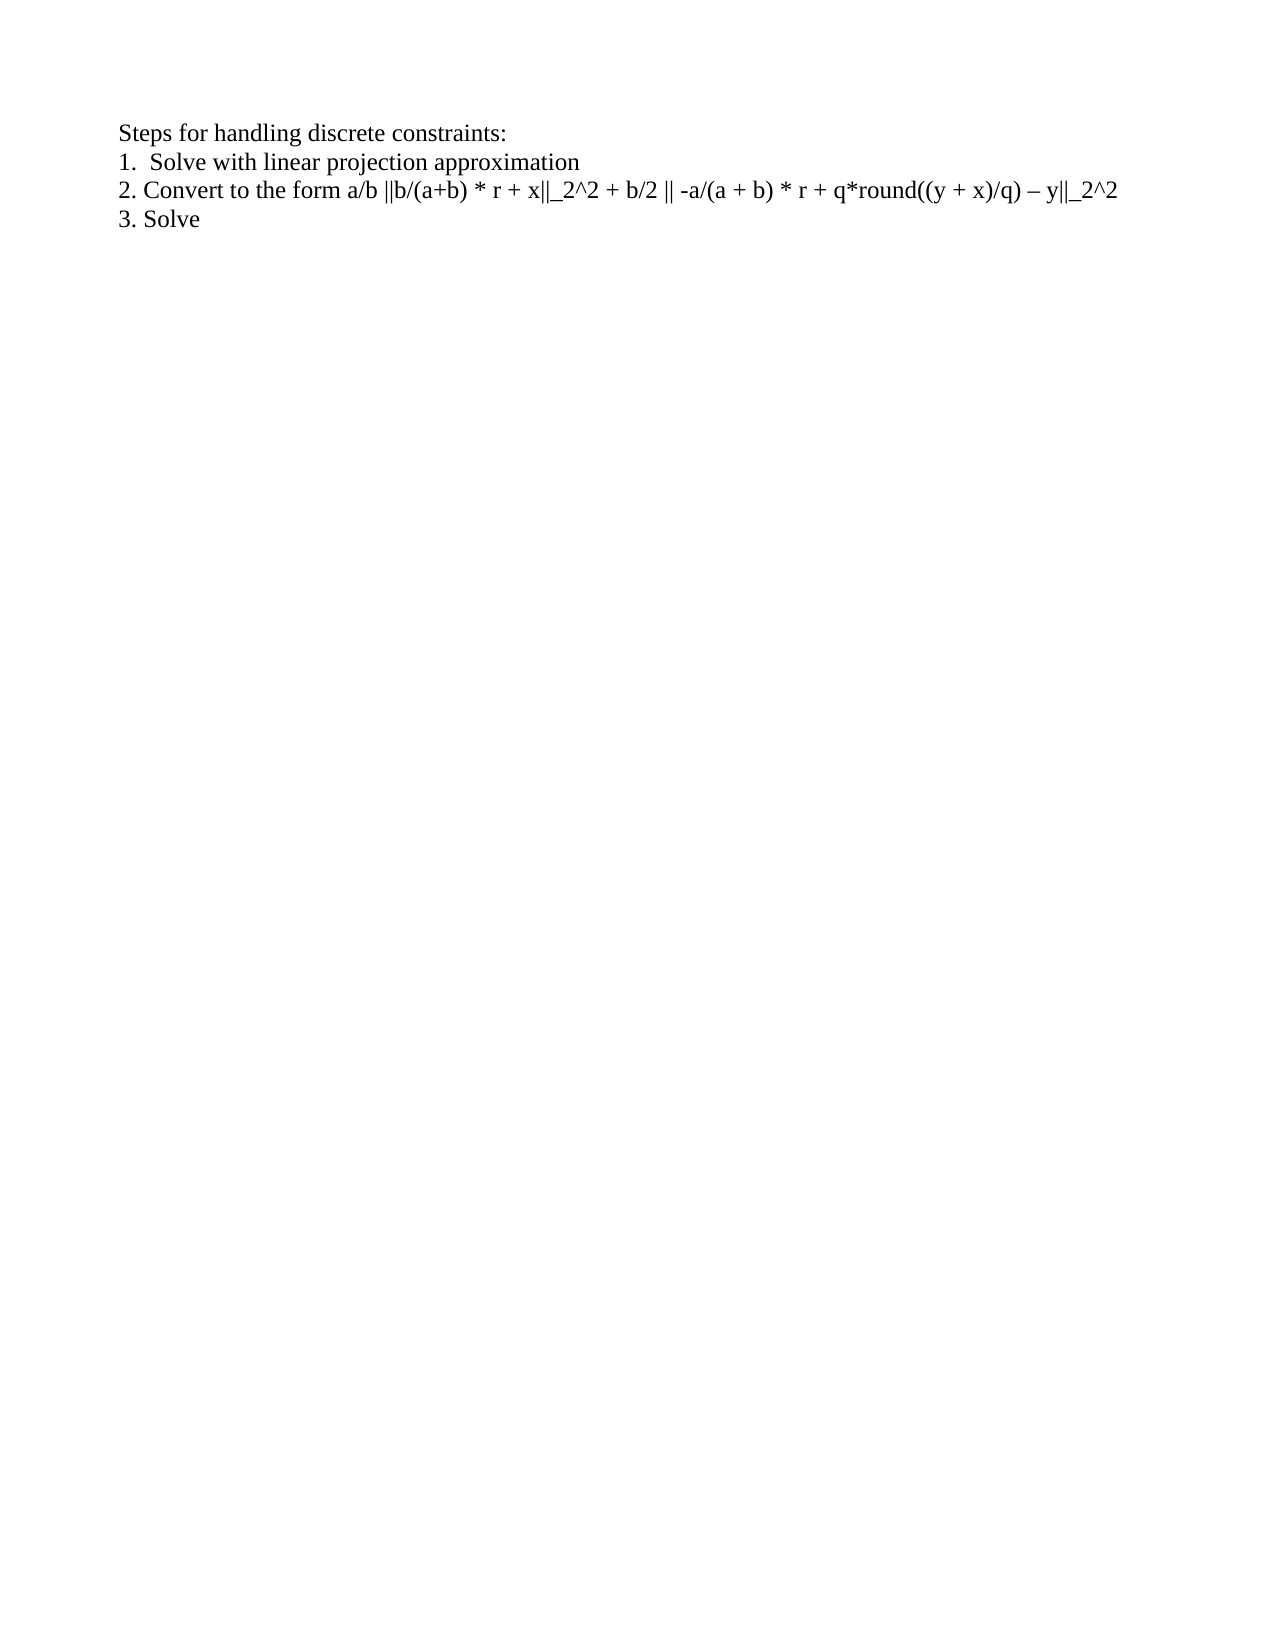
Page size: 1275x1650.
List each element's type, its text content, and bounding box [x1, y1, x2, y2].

text Steps for handling discrete constraints: [118, 118, 1157, 147]
text 3. Solve [118, 204, 1157, 233]
text 2. Convert to the form a/b ||b/(a+b) * r + x||_2^2 + b/2 || -a/(a + b) * r + q*round((y + x)/q) – y||_2^2 [118, 176, 1157, 204]
text 1. Solve with linear projection approximation [118, 147, 1157, 176]
